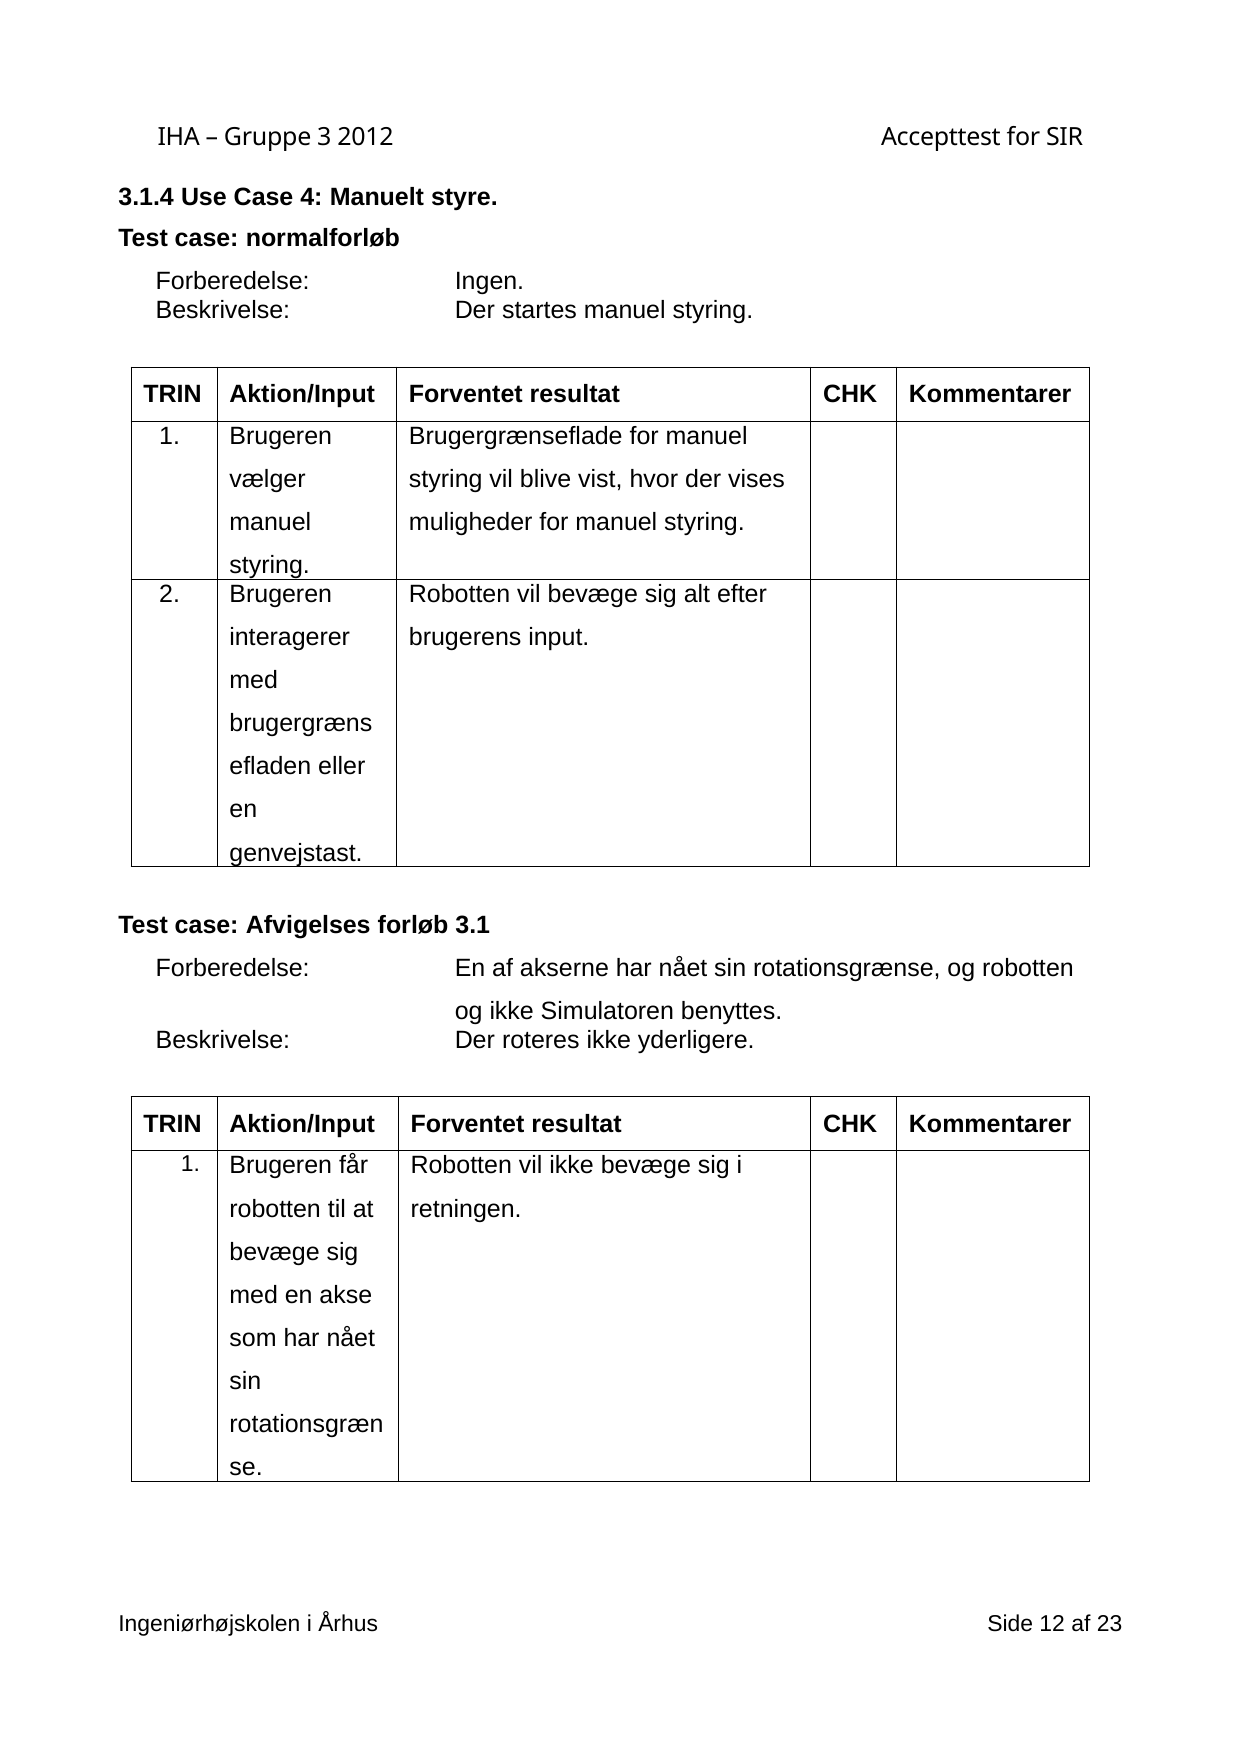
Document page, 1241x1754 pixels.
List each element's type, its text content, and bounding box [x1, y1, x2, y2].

table_cell [897, 1151, 1089, 1481]
table_header En af akserne har nået sin rotationsgrænse, og robotten og ikke Simulatoren benyttes. [443, 953, 1089, 1024]
table_cell [132, 422, 217, 579]
table_cell Robotten vil bevæge sig alt efter brugerens input. [397, 580, 810, 866]
table_header Forberedelse: [144, 266, 443, 295]
table_header Forventet resultat [397, 368, 810, 421]
table_cell Der roteres ikke yderligere. [443, 1025, 1089, 1053]
table_cell [132, 1151, 217, 1481]
table_header Kommentarer [897, 368, 1089, 421]
table_cell [897, 422, 1089, 579]
table_header Ingen. [443, 266, 1089, 295]
table_cell [811, 580, 896, 866]
table_cell Brugeren får robotten til at bevæge sig med en akse som har nået sin rotationsgrænse. [218, 1151, 398, 1481]
table_header CHK [811, 368, 896, 421]
table_header Forberedelse: [144, 953, 443, 1024]
table_header Aktion/Input [218, 368, 396, 421]
table_cell [132, 580, 217, 866]
table_cell Brugeren interagerer med brugergrænsefladen eller en genvejstast. [218, 580, 396, 866]
subtitle 3.1.4 Use Case 4: Manuelt styre. [118, 182, 1122, 210]
table_header TRIN [132, 368, 217, 421]
table_header CHK [811, 1097, 896, 1150]
table_header Kommentarer [897, 1097, 1089, 1150]
text Test case: normalforløb [118, 223, 1122, 252]
table_header Aktion/Input [218, 1097, 398, 1150]
table_cell [897, 580, 1089, 866]
table_cell Brugeren vælger manuel styring. [218, 422, 396, 579]
table_cell Der startes manuel styring. [443, 295, 1089, 323]
table_cell Robotten vil ikke bevæge sig i retningen. [399, 1151, 810, 1481]
text Test case: Afvigelses forløb 3.1 [118, 909, 1122, 938]
table_cell [811, 422, 896, 579]
table_cell [811, 1151, 896, 1481]
table_cell Brugergrænseflade for manuel styring vil blive vist, hvor der vises muligheder for manuel styring. [397, 422, 810, 579]
table_header TRIN [132, 1097, 217, 1150]
table_header Forventet resultat [399, 1097, 810, 1150]
table_cell Beskrivelse: [144, 1025, 443, 1053]
table_cell Beskrivelse: [144, 295, 443, 323]
